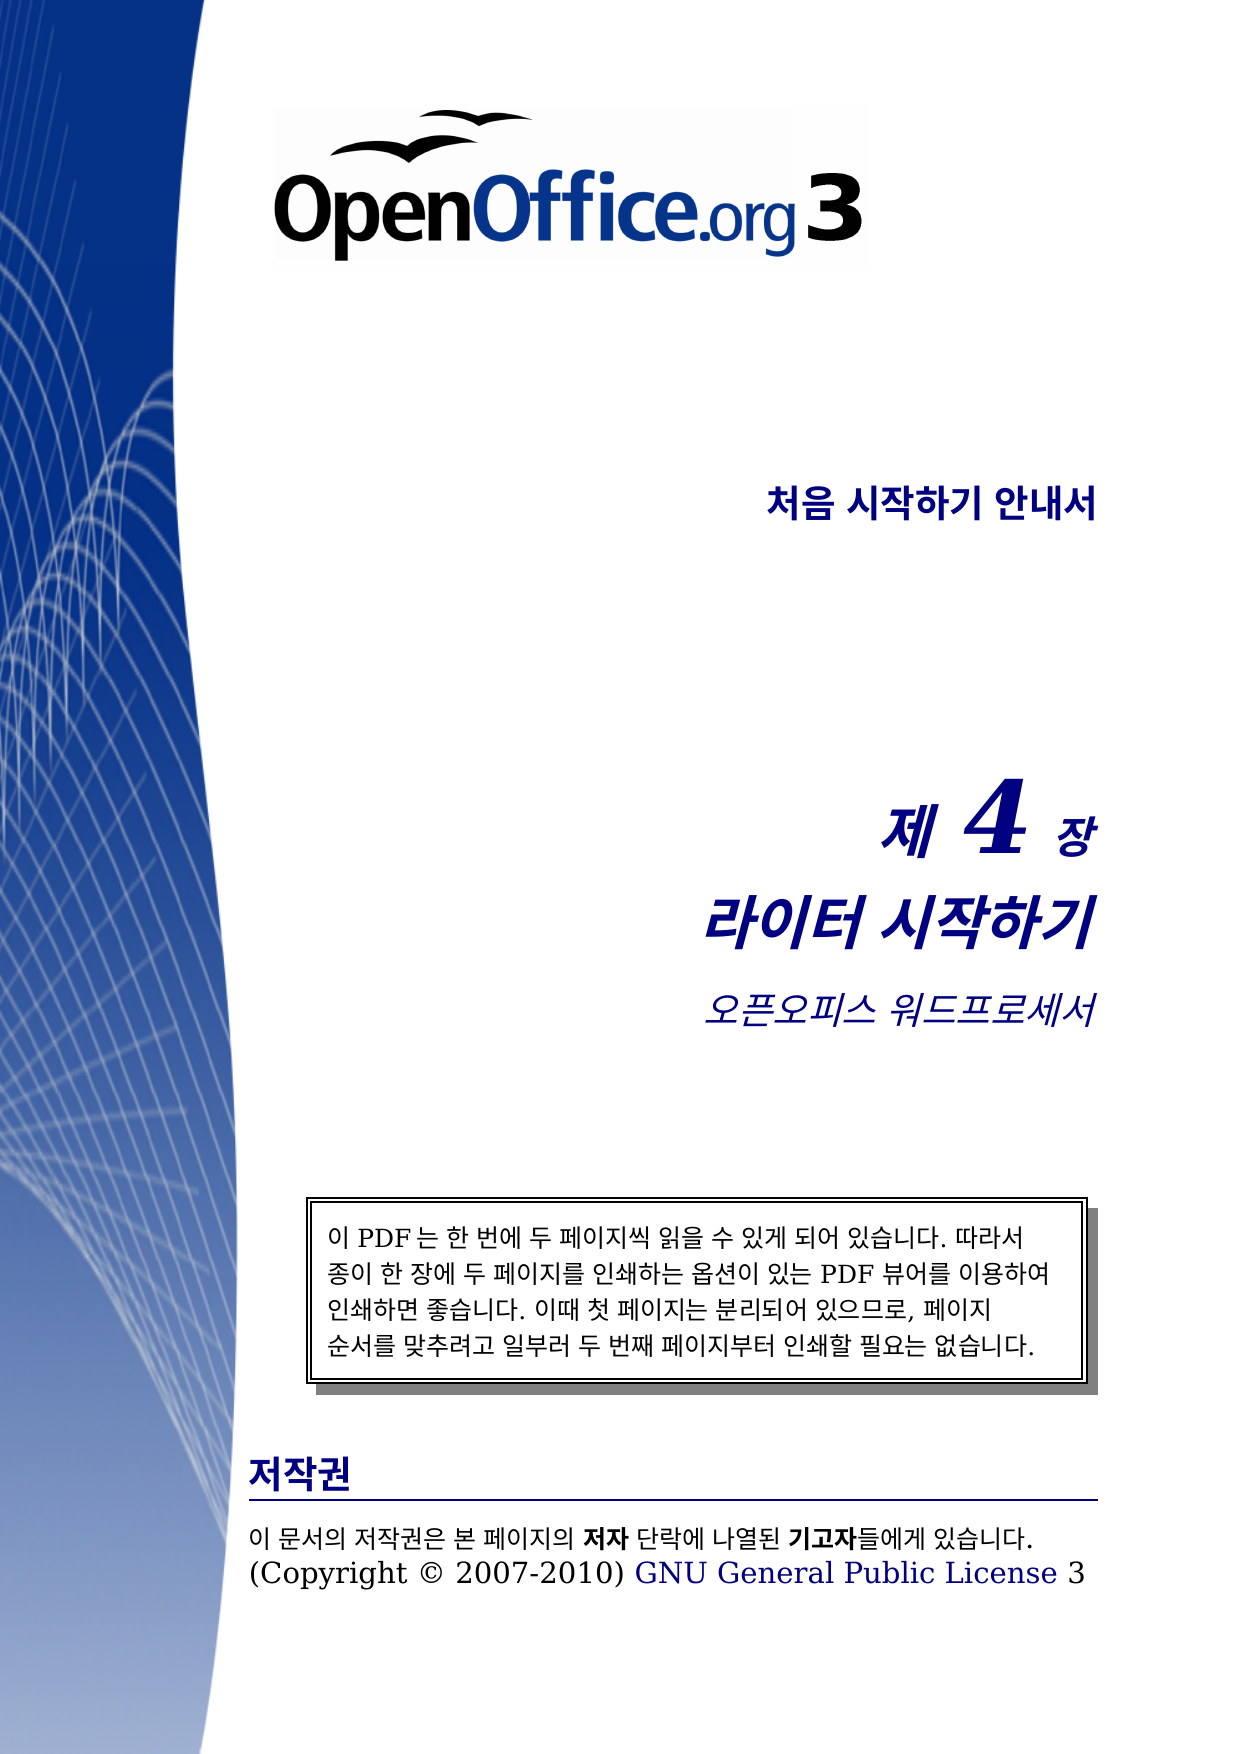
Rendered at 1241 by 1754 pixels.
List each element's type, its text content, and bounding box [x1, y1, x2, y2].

text 이 PDF는 한 번에 두 페이지씩 읽을 수 있게 되어 있습니다. 따라서 종이 한 장에 두 페이지를 인쇄하는 옵션이 있는 PDF 뷰어를 이용하여 인쇄하면 좋습니다. 이때 첫 페이지는 분리되어 있으므로, 페이지 순서를 맞추려고 일부러 두 번째 페이지부터 인쇄할 필요는 없습니다. [308, 1199, 1086, 1382]
picture [268, 103, 869, 269]
subtitle 저작권 [249, 1444, 1098, 1499]
picture [0, 0, 249, 1754]
subtitle 오픈오피스 워드프로세서 [249, 981, 1098, 1079]
text 처음 시작하기 안내서 [249, 474, 1098, 528]
text 이 문서의 저작권은 본 페이지의 저자 단락에 나열된 기고자들에게 있습니다.(Copyright © 2007-2010) GNU General Public License 3 [249, 1520, 1098, 1590]
subtitle 제 4장 라이터 시작하기 [249, 759, 1098, 962]
